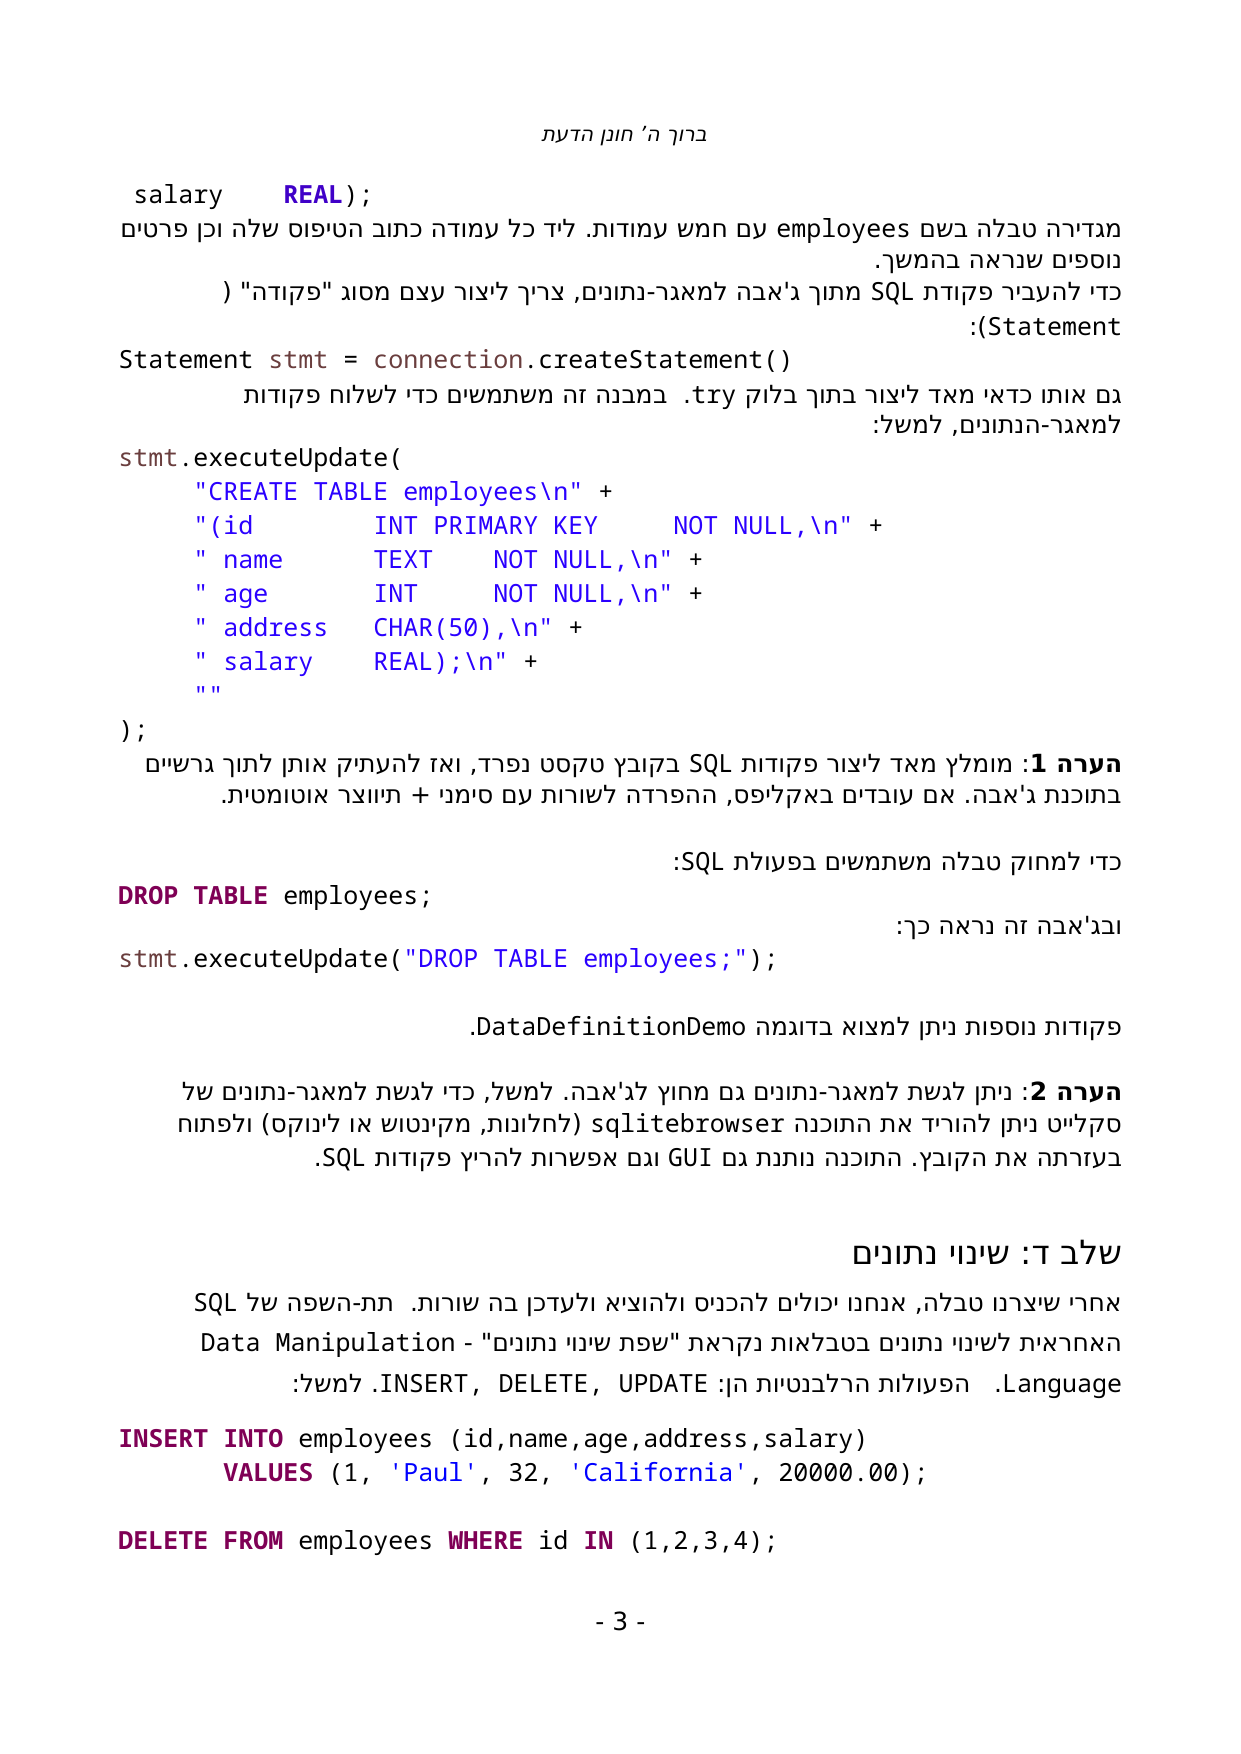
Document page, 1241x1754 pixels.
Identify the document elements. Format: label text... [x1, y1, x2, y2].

text stmt.executeUpdate("DROP TABLE employees;"); [118, 941, 1122, 975]
text VALUES (1, 'Paul', 32, 'California', 20000.00); [118, 1455, 1122, 1489]
text INSERT INTO employees (id,name,age,address,salary) [118, 1421, 1122, 1455]
text " age INT NOT NULL,\n" + [118, 576, 1122, 610]
text salary REAL); [118, 177, 1122, 211]
text " name TEXT NOT NULL,\n" + [118, 542, 1122, 576]
text פקודות נוספות ניתן למצוא בדוגמה DataDefinitionDemo. [118, 1009, 1122, 1043]
text " address CHAR(50),\n" + [118, 610, 1122, 644]
text כדי להעביר פקודת SQL מתוך ג'אבה למאגר-נתונים, צריך ליצור עצם מסוג "פקודה" (Statement): [118, 274, 1122, 342]
text stmt.executeUpdate( [118, 439, 1122, 473]
text הערה 1: מומלץ מאד ליצור פקודות SQL בקובץ טקסט נפרד, ואז להעתיק אותן לתוך גרשיים בתוכנת ג'אבה. אם עובדים באקליפס, ההפרדה לשורות עם סימני + תיווצר אוטומטית. [118, 746, 1122, 809]
text אחרי שיצרנו טבלה, אנחנו יכולים להכניס ולהוציא ולעדכן בה שורות. תת-השפה של SQL האחראית לשינוי נתונים בטבלאות נקראת "שפת שינוי נתונים" - Data Manipulation Language. הפעולות הרלבנטיות הן: INSERT, DELETE, UPDATE. למשל: [118, 1284, 1122, 1399]
text DELETE FROM employees WHERE id IN (1,2,3,4); [118, 1523, 1122, 1557]
text "CREATE TABLE employees\n" + [118, 473, 1122, 508]
text מגדירה טבלה בשם employees עם חמש עמודות. ליד כל עמודה כתוב הטיפוס שלה וכן פרטים נוספים שנראה בהמשך. [118, 211, 1122, 274]
text הערה 2: ניתן לגשת למאגר-נתונים גם מחוץ לג'אבה. למשל, כדי לגשת למאגר-נתונים של סקלייט ניתן להוריד את התוכנה sqlitebrowser (לחלונות, מקינטוש או לינוקס) ולפתוח בעזרתה את הקובץ. התוכנה נותנת גם GUI וגם אפשרות להריץ פקודות SQL. [118, 1077, 1122, 1174]
text DROP TABLE employees; [118, 877, 1122, 911]
text ובג'אבה זה נראה כך: [118, 911, 1122, 941]
subtitle שלב ד: שינוי נתונים [118, 1233, 1122, 1272]
text "(id INT PRIMARY KEY NOT NULL,\n" + [118, 508, 1122, 542]
text Statement stmt = connection.createStatement() [118, 342, 1122, 376]
text גם אותו כדאי מאד ליצור בתוך בלוק try. במבנה זה משתמשים כדי לשלוח פקודות למאגר-הנתונים, למשל: [118, 376, 1122, 439]
text "" [118, 678, 1122, 712]
text " salary REAL);\n" + [118, 644, 1122, 678]
text ); [118, 712, 1122, 746]
text כדי למחוק טבלה משתמשים בפעולת SQL: [118, 843, 1122, 877]
